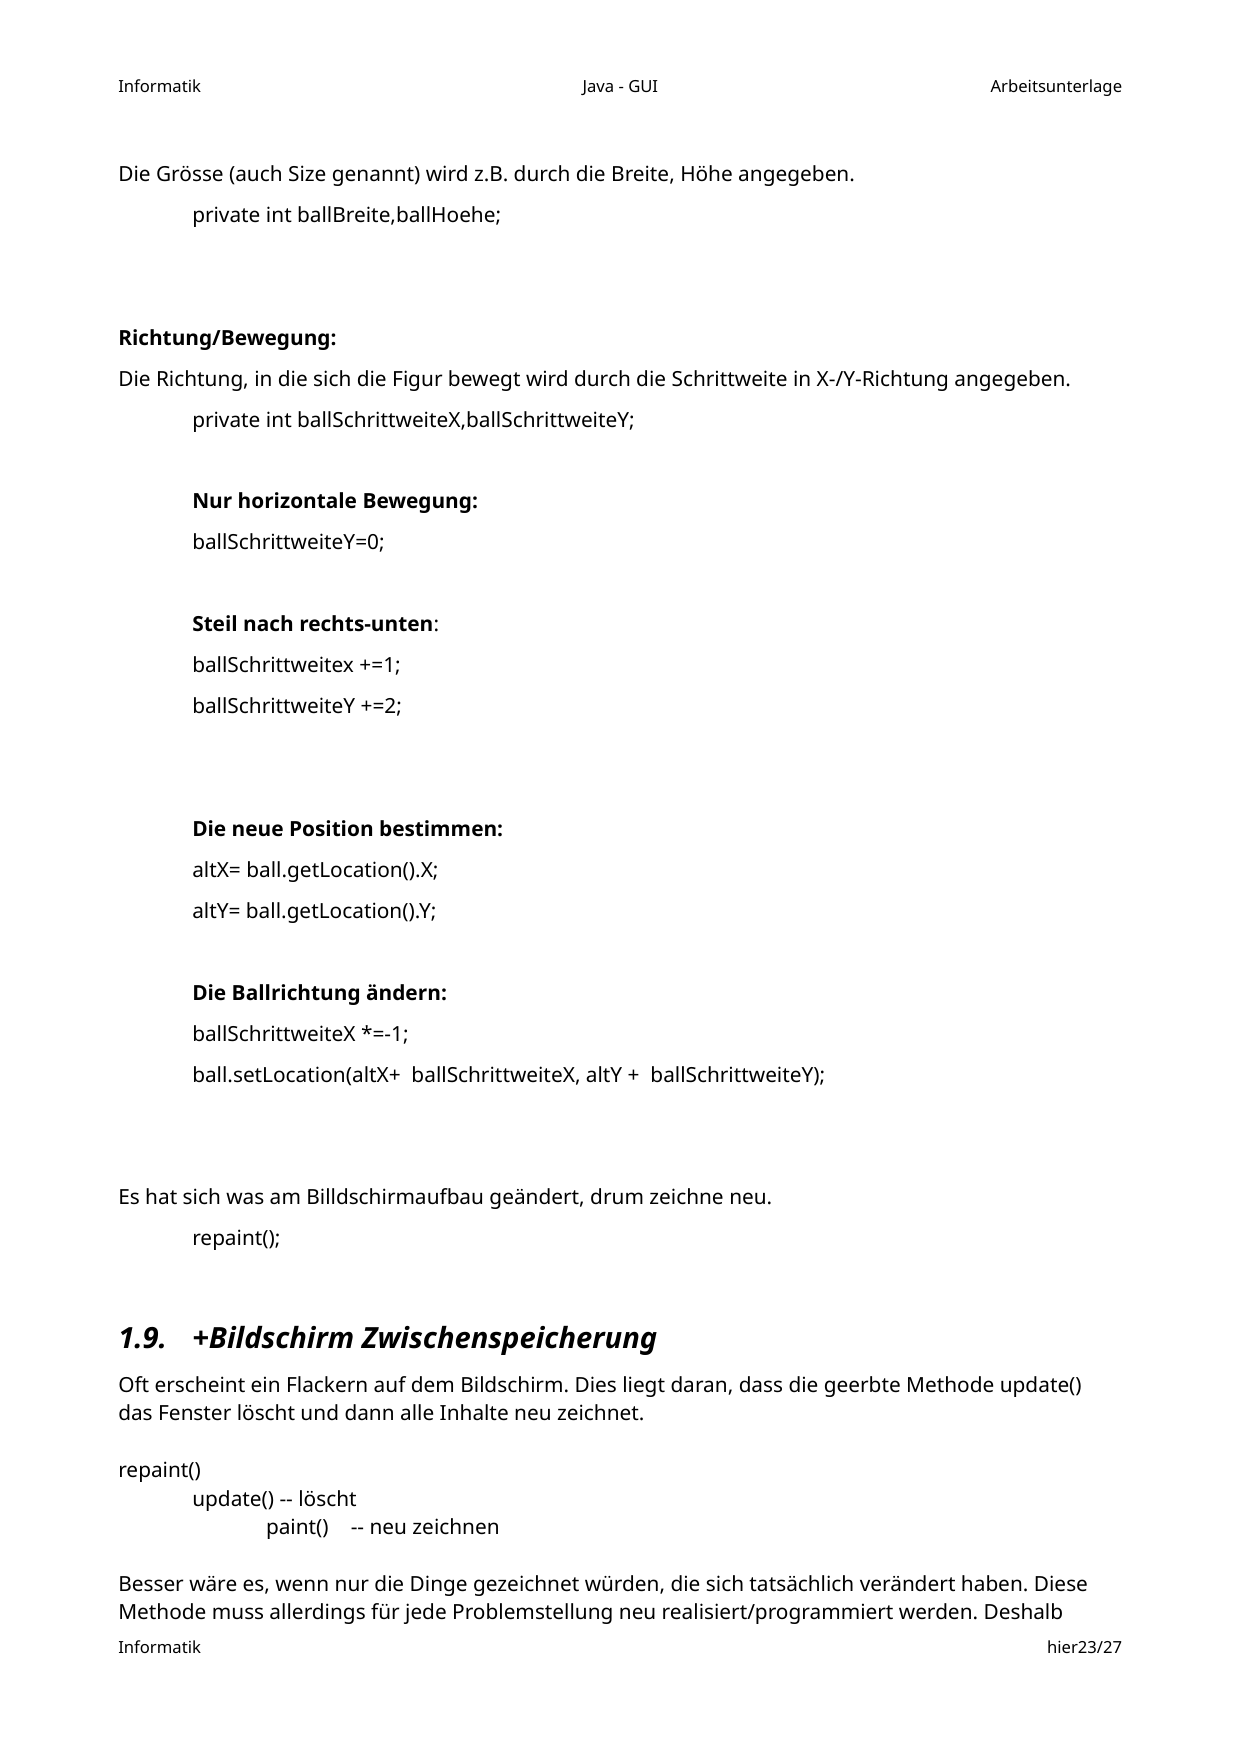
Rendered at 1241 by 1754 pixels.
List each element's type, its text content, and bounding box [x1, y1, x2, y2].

text ballSchrittweiteX *=-1; [118, 1019, 1122, 1047]
text private int ballBreite,ballHoehe; [118, 200, 1122, 228]
text Die Ballrichtung ändern: [118, 978, 1122, 1006]
text ball.setLocation(altX+ ballSchrittweiteX, altY + ballSchrittweiteY); [118, 1060, 1122, 1088]
text Besser wäre es, wenn nur die Dinge gezeichnet würden, die sich tatsächlich verändert haben. Diese Methode muss allerdings für jede Problemstellung neu realisiert/programmiert werden. Deshalb [118, 1569, 1122, 1626]
text altY= ball.getLocation().Y; [118, 896, 1122, 924]
text repaint() [118, 1455, 1122, 1484]
text altX= ball.getLocation().X; [118, 855, 1122, 883]
text paint() -- neu zeichnen [118, 1512, 1122, 1541]
text update() -- löscht [118, 1484, 1122, 1512]
text Nur horizontale Bewegung: [118, 487, 1122, 515]
subtitle +Bildschirm Zwischenspeicherung [118, 1318, 1122, 1357]
text ballSchrittweiteY +=2; [118, 691, 1122, 720]
text Die Richtung, in die sich die Figur bewegt wird durch die Schrittweite in X-/Y-Richtung angegeben. [118, 364, 1122, 392]
text Die Grösse (auch Size genannt) wird z.B. durch die Breite, Höhe angegeben. [118, 159, 1122, 187]
text Richtung/Bewegung: [118, 323, 1122, 351]
text Steil nach rechts-unten: [118, 609, 1122, 638]
text Die neue Position bestimmen: [118, 814, 1122, 842]
text Oft erscheint ein Flackern auf dem Bildschirm. Dies liegt daran, dass die geerbte Methode update() das Fenster löscht und dann alle Inhalte neu zeichnet. [118, 1370, 1122, 1427]
text private int ballSchrittweiteX,ballSchrittweiteY; [118, 405, 1122, 433]
text ballSchrittweitex +=1; [118, 650, 1122, 679]
text Es hat sich was am Billdschirmaufbau geändert, drum zeichne neu. [118, 1182, 1122, 1211]
text repaint(); [118, 1223, 1122, 1252]
text ballSchrittweiteY=0; [118, 527, 1122, 556]
